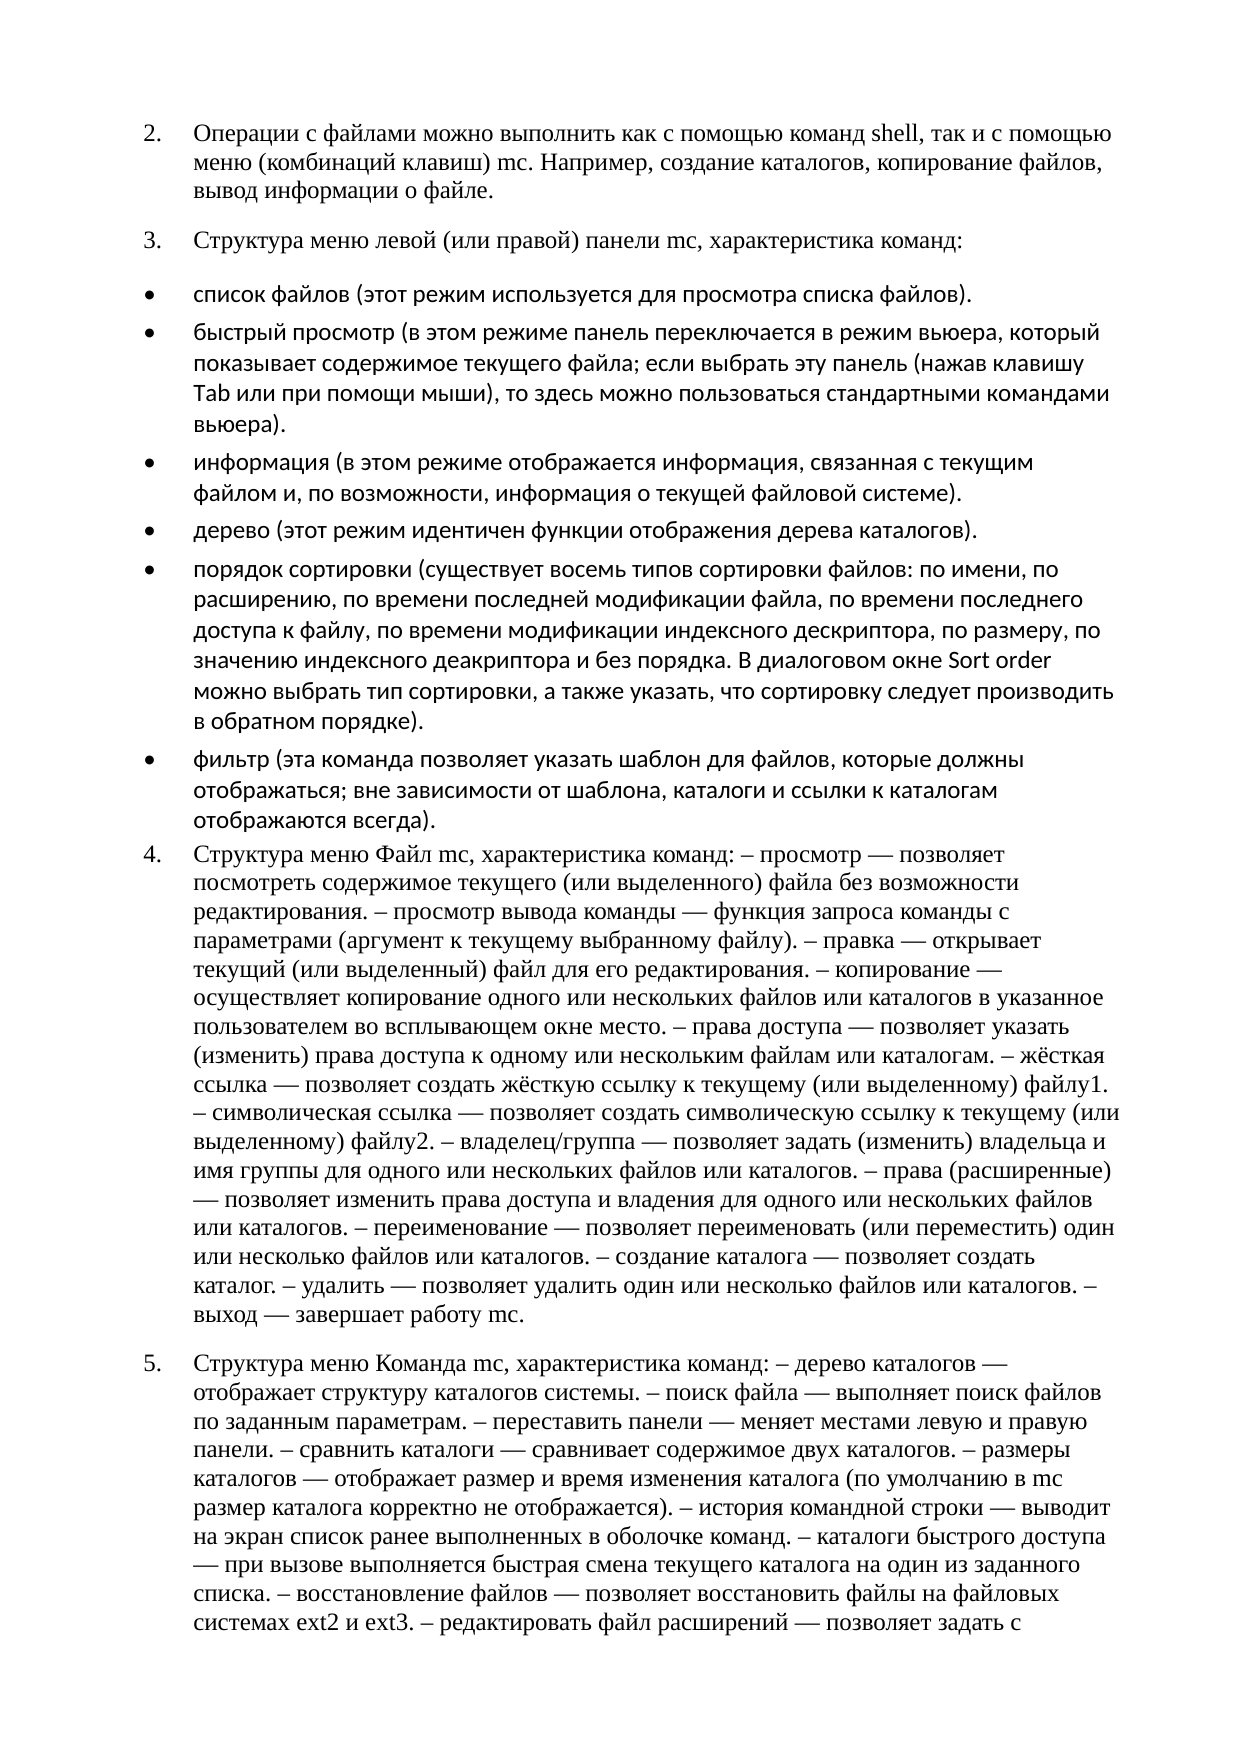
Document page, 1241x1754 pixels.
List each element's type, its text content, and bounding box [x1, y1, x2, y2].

list фильтр (эта команда позволяет указать шаблон для файлов, которые должны отображаться; вне зависимости от шаблона, каталоги и ссылки к каталогам отображаются всегда). [143, 743, 1122, 835]
list информация (в этом режиме отображается информация, связанная с текущим файлом и, по возможности, информация о текущей файловой системе). [143, 446, 1122, 507]
list дерево (этот режим идентичен функции отображения дерева каталогов). [143, 515, 1122, 545]
list Структура меню Файл mc, характеристика команд: – просмотр — позволяет посмотреть содержимое текущего (или выделенного) файла без возможности редактирования. – просмотр вывода команды — функция запроса команды с параметрами (аргумент к текущему выбранному файлу). – правка — открывает текущий (или выделенный) файл для его редактирования. – копирование — осуществляет копирование одного или нескольких файлов или каталогов в указанное пользователем во всплывающем окне место. – права доступа — позволяет указать (изменить) права доступа к одному или нескольким файлам или каталогам. – жёсткая ссылка — позволяет создать жёсткую ссылку к текущему (или выделенному) файлу1. – символическая ссылка — позволяет создать символическую ссылку к текущему (или выделенному) файлу2. – владелец/группа — позволяет задать (изменить) владельца и имя группы для одного или нескольких файлов или каталогов. – права (расширенные) — позволяет изменить права доступа и владения для одного или нескольких файлов или каталогов. – переименование — позволяет переименовать (или переместить) один или несколько файлов или каталогов. – создание каталога — позволяет создать каталог. – удалить — позволяет удалить один или несколько файлов или каталогов. – выход — завершает работу mc. [143, 839, 1122, 1327]
list список файлов (этот режим используется для просмотра списка файлов). [143, 278, 1122, 309]
list Операции с файлами можно выполнить как с помощью команд shell, так и с помощью меню (комбинаций клавиш) mc. Например, создание каталогов, копирование файлов, вывод информации о файле. [143, 118, 1122, 204]
list Структура меню левой (или правой) панели mc, характеристика команд: [143, 225, 1122, 254]
list быстрый просмотр (в этом режиме панель переключается в режим вьюера, который показывает содержимое текущего файла; если выбрать эту панель (нажав клавишу Tab или при помощи мыши), то здесь можно пользоваться стандартными командами вьюера). [143, 317, 1122, 439]
list порядок сортировки (существует восемь типов сортировки файлов: по имени, по расширению, по времени последней модификации файла, по времени последнего доступа к файлу, по времени модификации индексного дескриптора, по размеру, по значению индексного деакриптора и без порядка. В диалоговом окне Sort order можно выбрать тип сортировки, а также указать, что сортировку следует производить в обратном порядке). [143, 553, 1122, 736]
list Структура меню Команда mc, характеристика команд: – дерево каталогов — отображает структуру каталогов системы. – поиск файла — выполняет поиск файлов по заданным параметрам. – переставить панели — меняет местами левую и правую панели. – сравнить каталоги — сравнивает содержимое двух каталогов. – размеры каталогов — отображает размер и время изменения каталога (по умолчанию в mc размер каталога корректно не отображается). – история командной строки — выводит на экран список ранее выполненных в оболочке команд. – каталоги быстрого доступа — при вызове выполняется быстрая смена текущего каталога на один из заданного списка. – восстановление файлов — позволяет восстановить файлы на файловых системах ext2 и ext3. – редактировать файл расширений — позволяет задать с [143, 1348, 1122, 1636]
